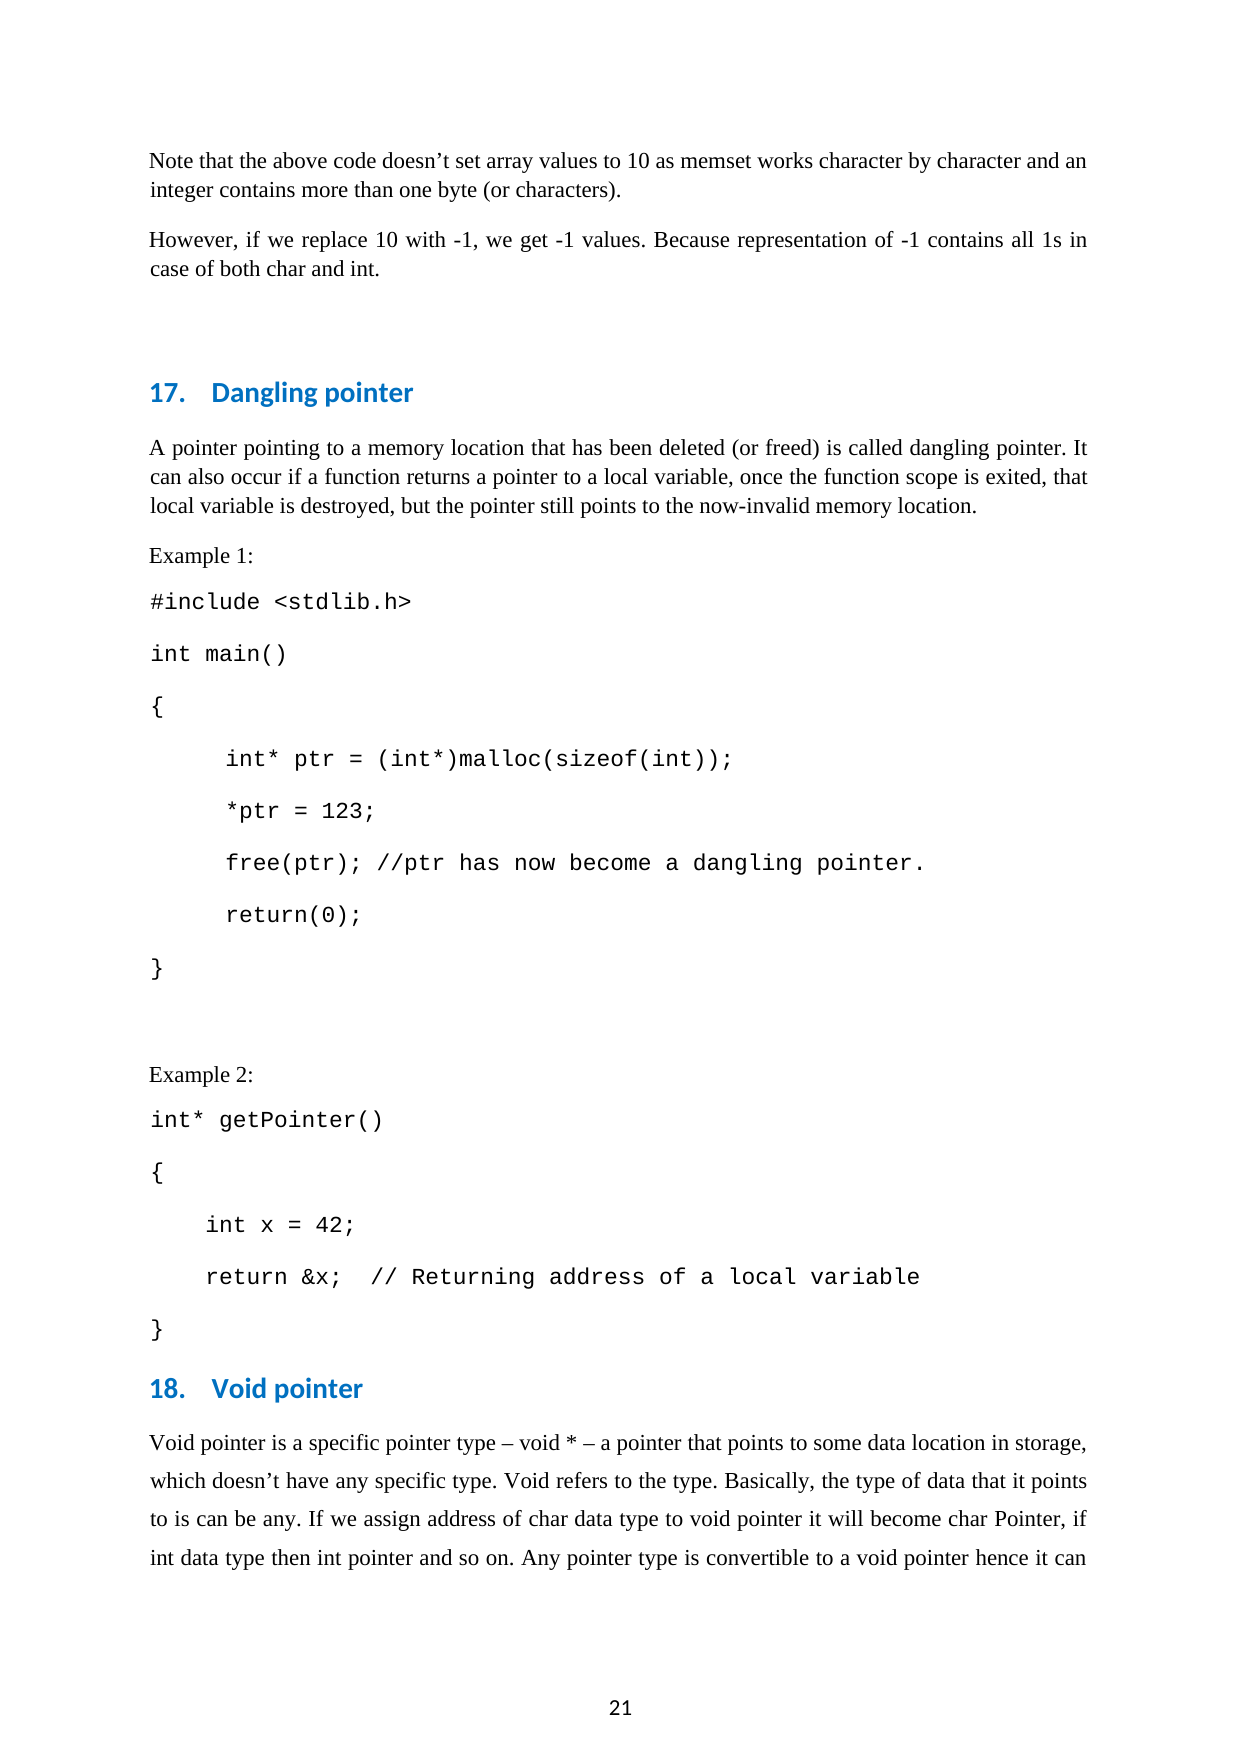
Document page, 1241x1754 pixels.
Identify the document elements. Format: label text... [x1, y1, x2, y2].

text Example 1: [149, 542, 1089, 569]
text int main() [150, 642, 1096, 668]
text Example 2: [149, 1061, 1089, 1087]
text { [150, 1161, 1096, 1187]
text int* getPointer() [150, 1108, 1096, 1134]
text Note that the above code doesn’t set array values to 10 as memset works character by character and an integer contains more than one byte (or characters). [149, 147, 1089, 202]
text } [150, 1317, 1096, 1343]
text However, if we replace 10 with -1, we get -1 values. Because representation of -1 contains all 1s in case of both char and int. [149, 226, 1089, 282]
text Void pointer is a specific pointer type – void * – a pointer that points to some data location in storage, which doesn’t have any specific type. Void refers to the type. Basically, the type of data that it points to is can be any. If we assign address of char data type to void pointer it will become char Pointer, if int data type then int pointer and so on. Any pointer type is convertible to a void pointer hence it can [149, 1429, 1089, 1570]
text #include <stdlib.h> [150, 590, 1096, 616]
text A pointer pointing to a memory location that has been deleted (or freed) is called dangling pointer. It can also occur if a function returns a pointer to a local variable, once the function scope is exited, that local variable is destroyed, but the pointer still points to the now-invalid memory location. [149, 434, 1089, 518]
text } [150, 956, 1096, 982]
text int x = 42; [150, 1213, 1096, 1239]
subtitle Void pointer [149, 1370, 1090, 1405]
text *ptr = 123; [150, 799, 1096, 825]
text int* ptr = (int*)malloc(sizeof(int)); [150, 747, 1096, 773]
text free(ptr); //ptr has now become a dangling pointer. [150, 851, 1096, 877]
text return(0); [150, 904, 1096, 930]
text return &x; // Returning address of a local variable [150, 1265, 1096, 1291]
subtitle Dangling pointer [149, 374, 1090, 410]
text { [150, 694, 1096, 721]
